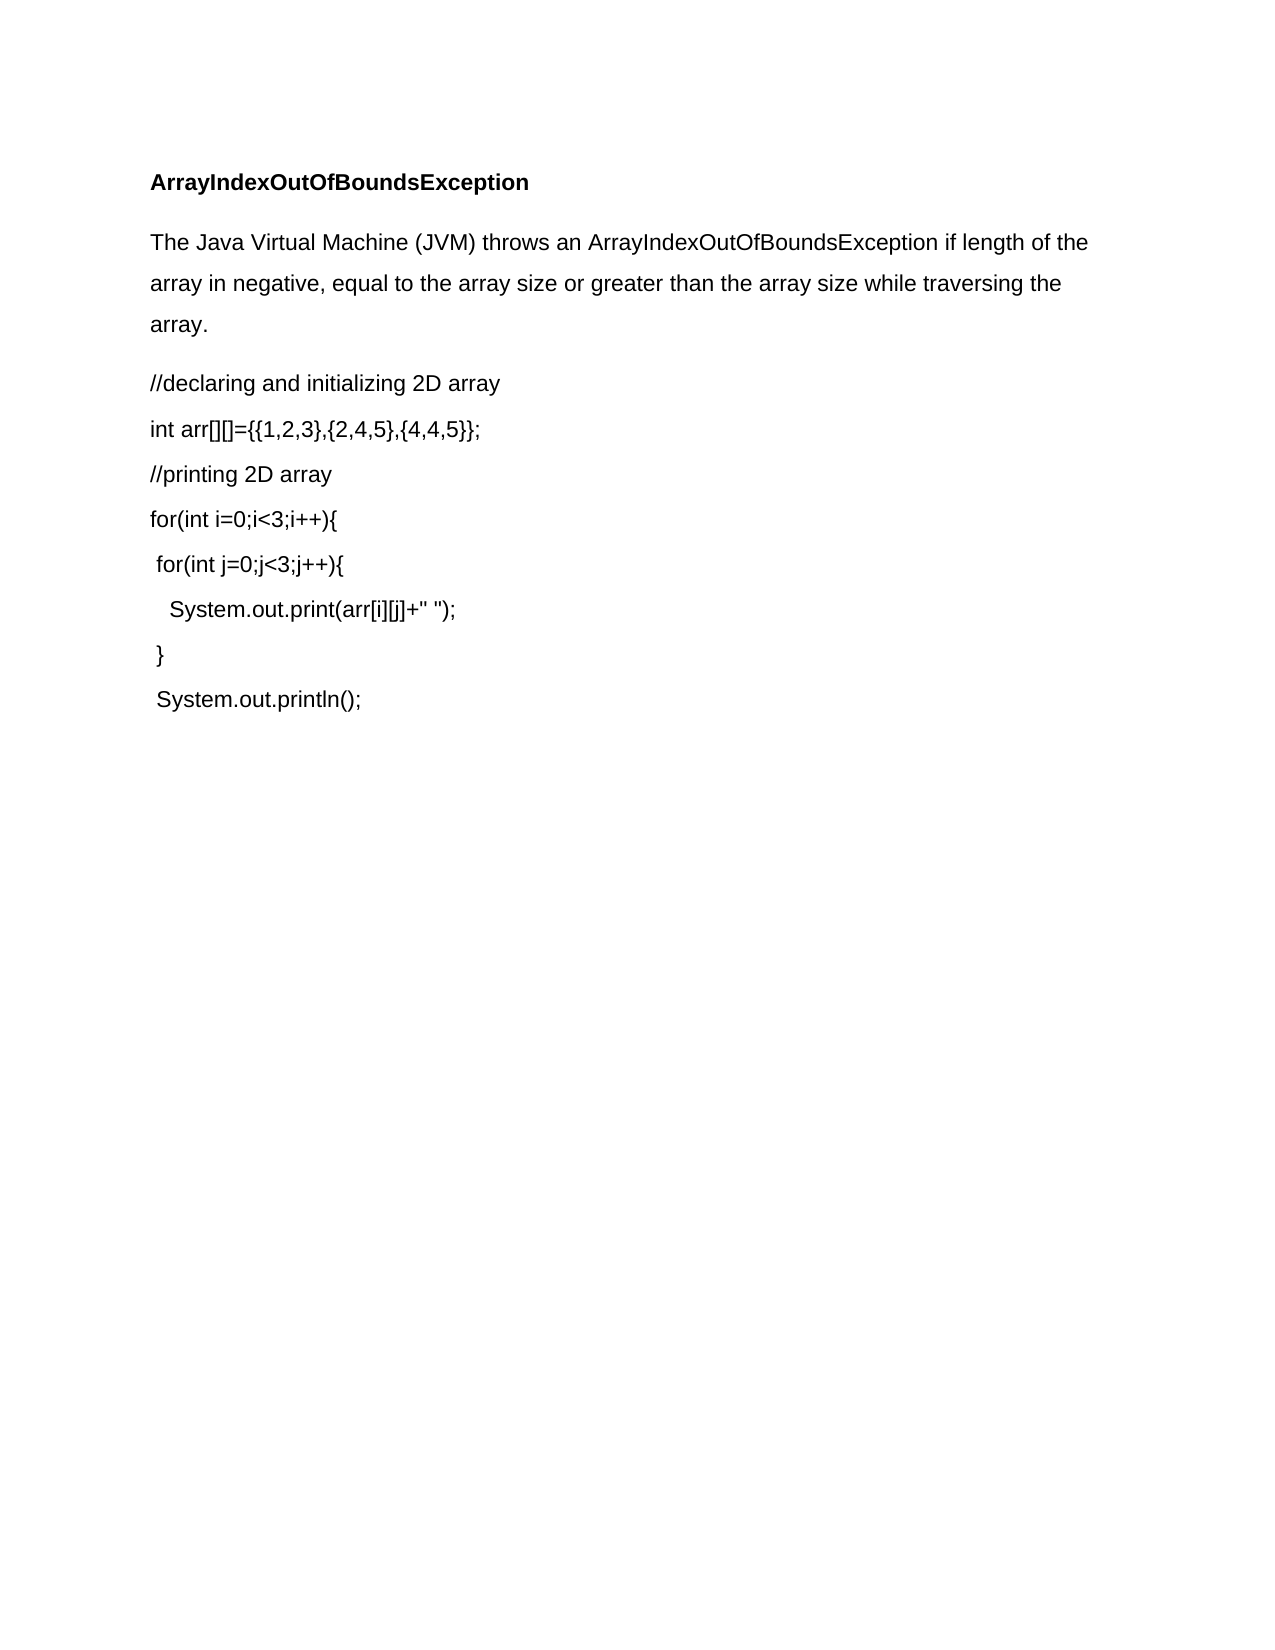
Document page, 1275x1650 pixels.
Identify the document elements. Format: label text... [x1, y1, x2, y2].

text //printing 2D array [150, 461, 1125, 487]
text The Java Virtual Machine (JVM) throws an ArrayIndexOutOfBoundsException if length of the array in negative, equal to the array size or greater than the array size while traversing the array. [150, 228, 1125, 337]
text } [150, 641, 1125, 667]
text System.out.println(); [150, 686, 1125, 712]
text //declaring and initializing 2D array [150, 370, 1125, 397]
text int arr[][]={{1,2,3},{2,4,5},{4,4,5}}; [150, 416, 1125, 442]
text for(int j=0;j<3;j++){ [150, 551, 1125, 577]
text for(int i=0;i<3;i++){ [150, 506, 1125, 532]
text ArrayIndexOutOfBoundsException [150, 169, 1125, 195]
text System.out.print(arr[i][j]+" "); [150, 596, 1125, 622]
